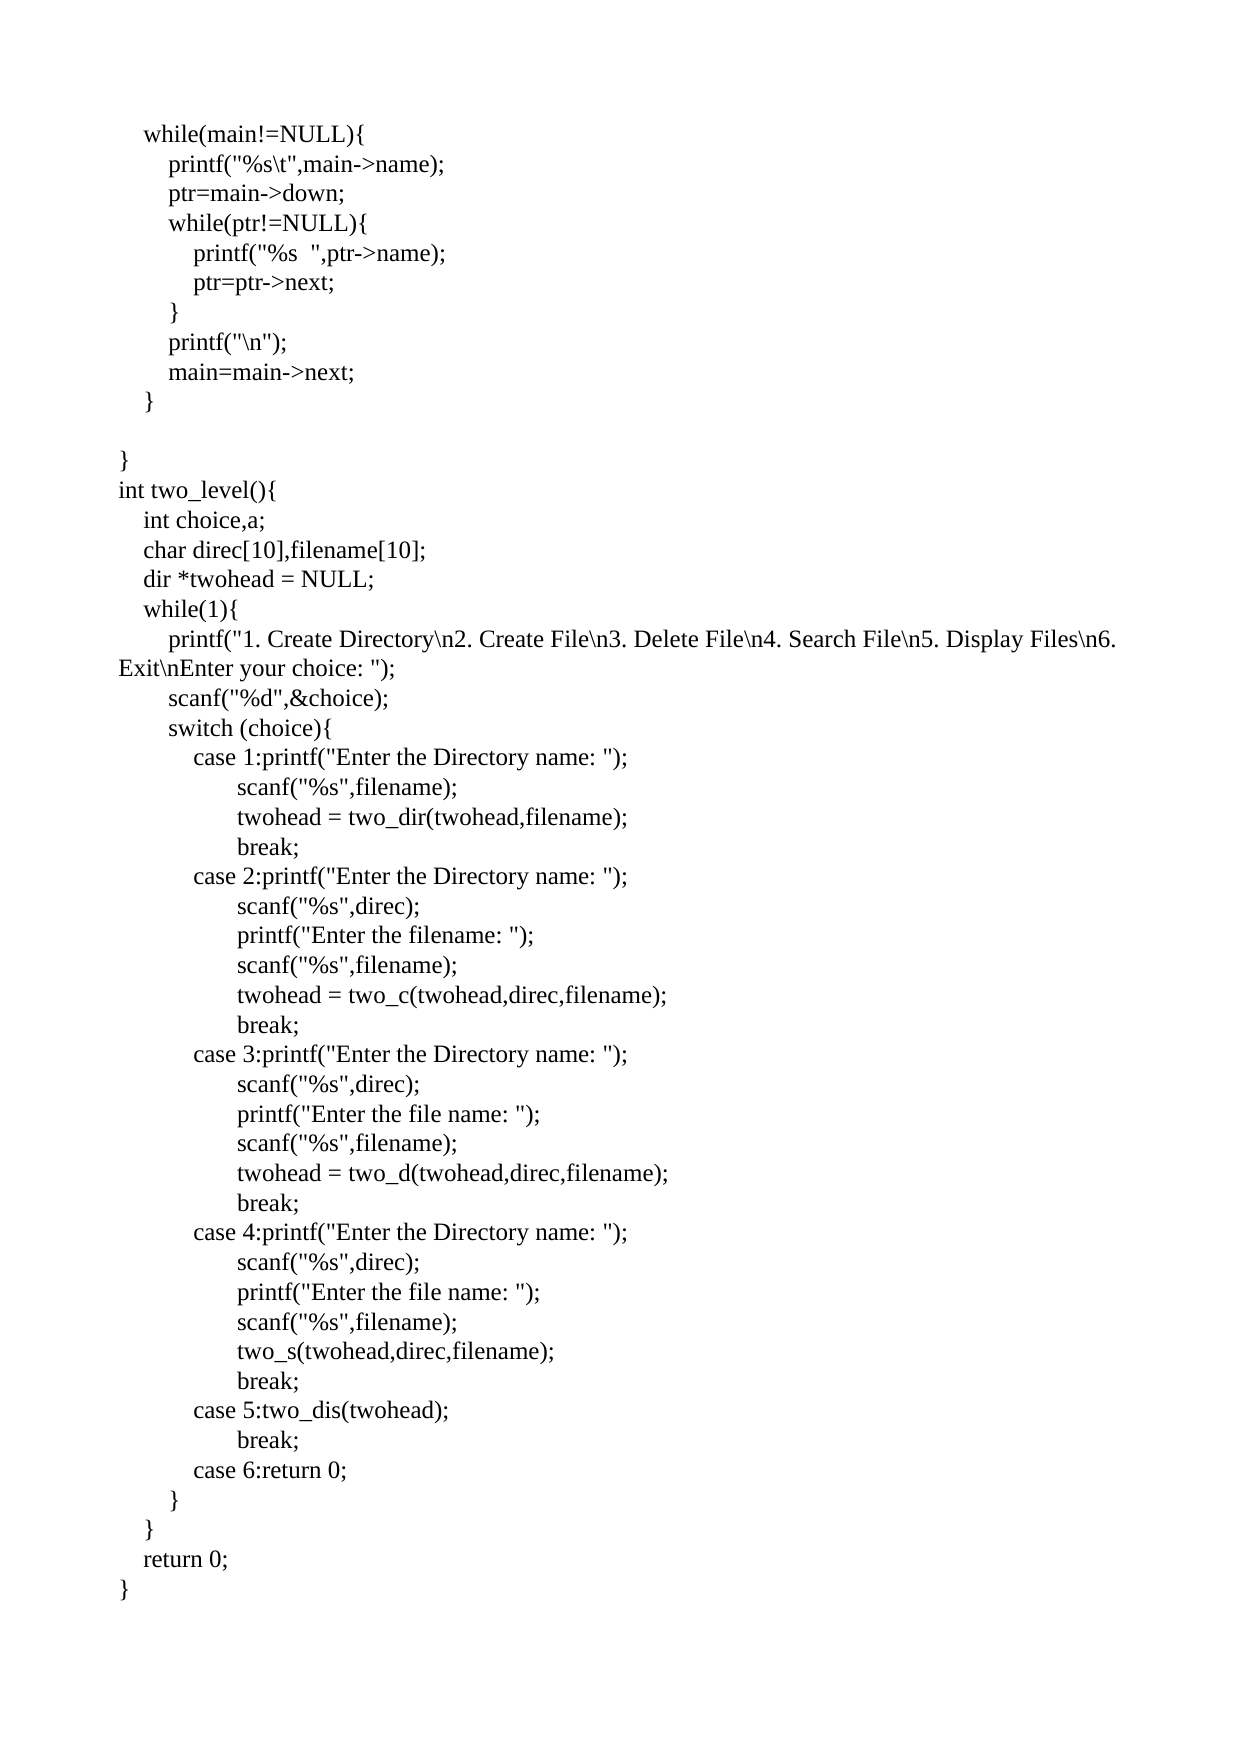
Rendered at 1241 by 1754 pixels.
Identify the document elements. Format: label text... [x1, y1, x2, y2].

text break; [118, 1187, 1122, 1217]
text int choice,a; [118, 504, 1122, 534]
text scanf("%d",&choice); [118, 682, 1122, 712]
text } [118, 1513, 1122, 1543]
text case 3:printf("Enter the Directory name: "); [118, 1038, 1122, 1068]
text two_s(twohead,direc,filename); [118, 1335, 1122, 1365]
text } [118, 445, 1122, 474]
text twohead = two_c(twohead,direc,filename); [118, 979, 1122, 1009]
text case 1:printf("Enter the Directory name: "); [118, 742, 1122, 771]
text printf("%s ",ptr->name); [118, 237, 1122, 267]
text switch (choice){ [118, 712, 1122, 742]
text while(main!=NULL){ [118, 118, 1122, 148]
text scanf("%s",filename); [118, 1127, 1122, 1157]
text twohead = two_dir(twohead,filename); [118, 801, 1122, 831]
text } [118, 1573, 1122, 1602]
text break; [118, 1009, 1122, 1038]
text printf("Enter the filename: "); [118, 920, 1122, 949]
text scanf("%s",direc); [118, 890, 1122, 920]
text printf("Enter the file name: "); [118, 1098, 1122, 1127]
text break; [118, 831, 1122, 860]
text case 4:printf("Enter the Directory name: "); [118, 1217, 1122, 1246]
text while(1){ [118, 593, 1122, 623]
text break; [118, 1424, 1122, 1454]
text dir *twohead = NULL; [118, 563, 1122, 593]
text case 2:printf("Enter the Directory name: "); [118, 860, 1122, 890]
text case 5:two_dis(twohead); [118, 1395, 1122, 1424]
text scanf("%s",filename); [118, 771, 1122, 801]
text } [118, 385, 1122, 415]
text scanf("%s",filename); [118, 949, 1122, 979]
text printf("\n"); [118, 326, 1122, 356]
text scanf("%s",direc); [118, 1246, 1122, 1276]
text main=main->next; [118, 356, 1122, 385]
text int two_level(){ [118, 474, 1122, 504]
text return 0; [118, 1543, 1122, 1573]
text printf("%s\t",main->name); [118, 148, 1122, 177]
text twohead = two_d(twohead,direc,filename); [118, 1157, 1122, 1187]
text break; [118, 1365, 1122, 1395]
text } [118, 296, 1122, 326]
text printf("Enter the file name: "); [118, 1276, 1122, 1306]
text ptr=main->down; [118, 177, 1122, 207]
text scanf("%s",direc); [118, 1068, 1122, 1098]
text scanf("%s",filename); [118, 1306, 1122, 1335]
text ptr=ptr->next; [118, 267, 1122, 296]
text char direc[10],filename[10]; [118, 534, 1122, 563]
text case 6:return 0; [118, 1454, 1122, 1484]
text printf("1. Create Directory\n2. Create File\n3. Delete File\n4. Search File\n5. Display Files\n6. Exit\nEnter your choice: "); [118, 623, 1122, 682]
text while(ptr!=NULL){ [118, 207, 1122, 237]
text } [118, 1484, 1122, 1513]
